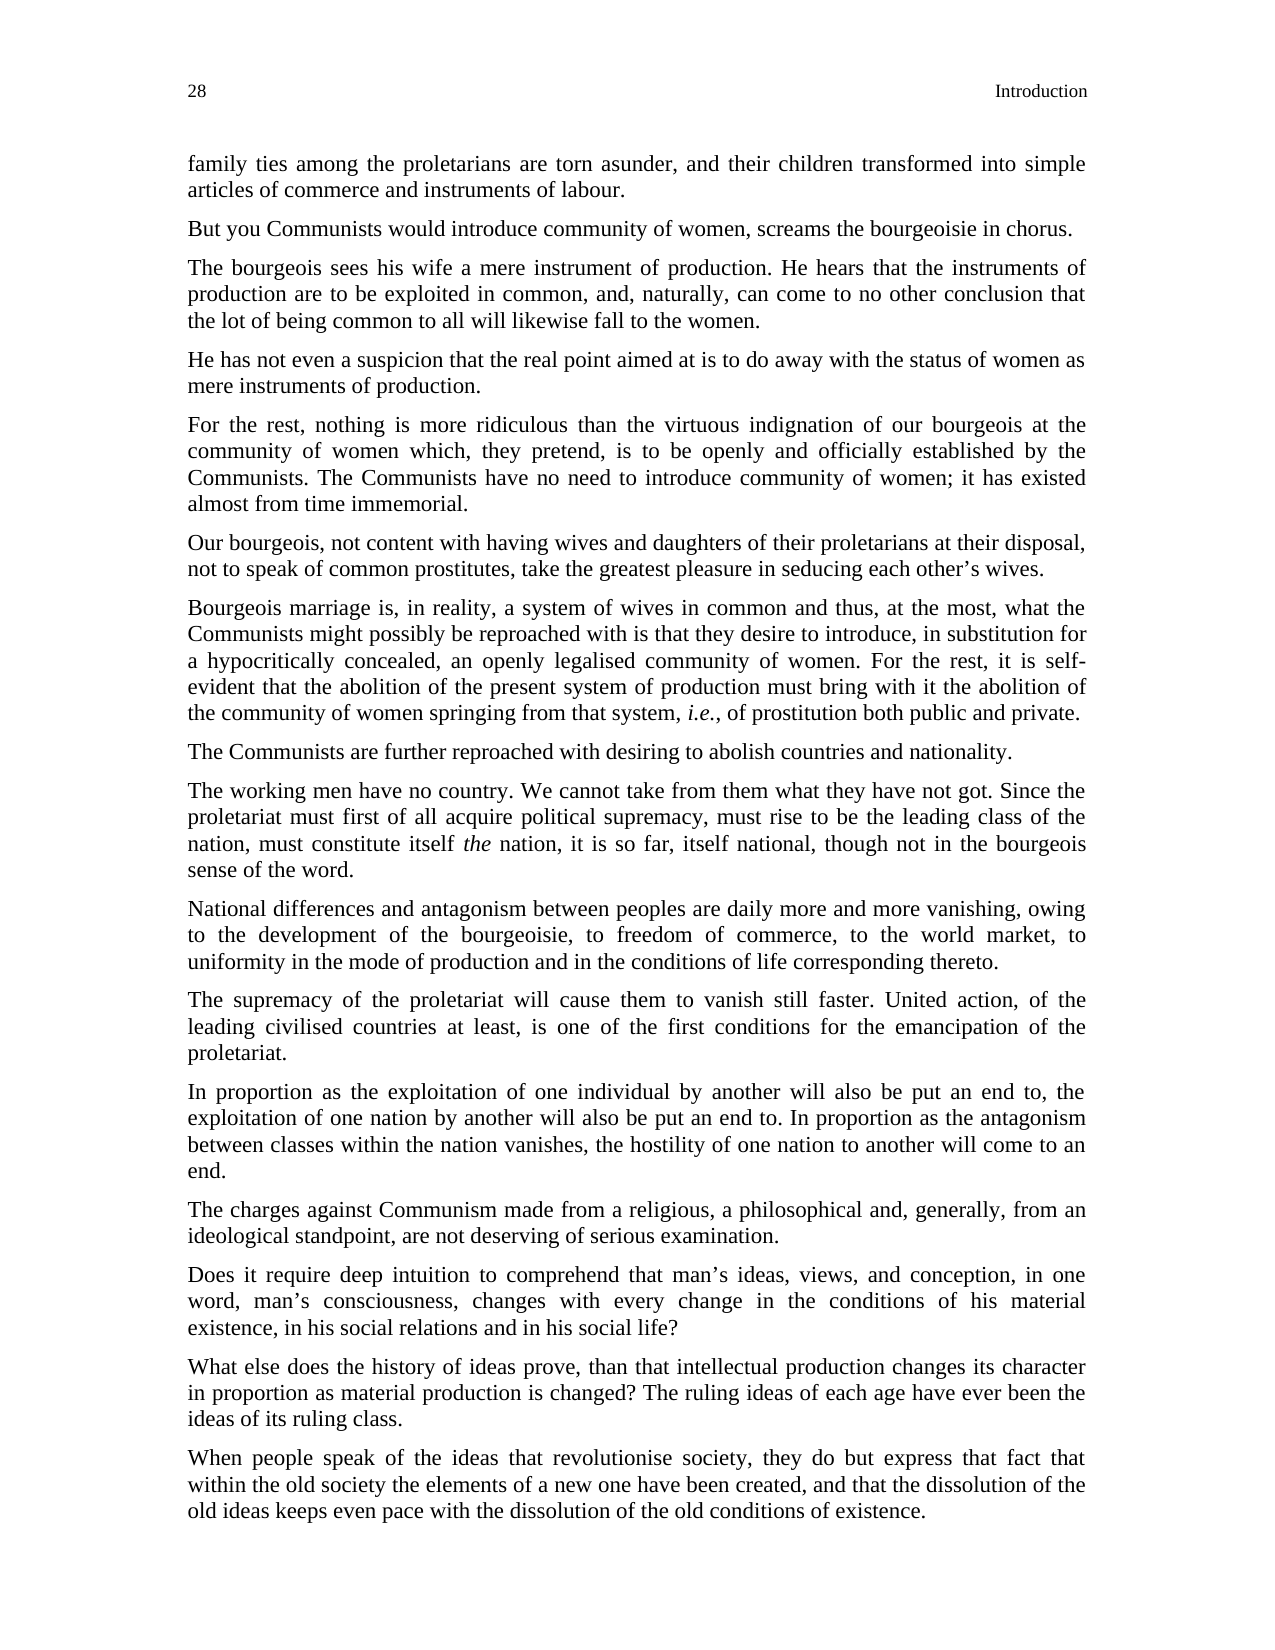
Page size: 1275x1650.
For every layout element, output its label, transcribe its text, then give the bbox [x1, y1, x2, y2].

text The charges against Communism made from a religious, a philosophical and, generally, from an ideological standpoint, are not deserving of serious examination. [187, 1196, 1087, 1249]
text National differences and antagonism between peoples are daily more and more vanishing, owing to the development of the bourgeoisie, to freedom of commerce, to the world market, to uniformity in the mode of production and in the conditions of life corresponding thereto. [187, 895, 1087, 974]
text For the rest, nothing is more ridiculous than the virtuous indignation of our bourgeois at the community of women which, they pretend, is to be openly and officially established by the Communists. The Communists have no need to introduce community of women; it has existed almost from time immemorial. [187, 411, 1087, 516]
text Does it require deep intuition to comprehend that man’s ideas, views, and conception, in one word, man’s consciousness, changes with every change in the conditions of his material existence, in his social relations and in his social life? [187, 1261, 1087, 1340]
text In proportion as the exploitation of one individual by another will also be put an end to, the exploitation of one nation by another will also be put an end to. In proportion as the antagonism between classes within the nation vanishes, the hostility of one nation to another will come to an end. [187, 1078, 1087, 1183]
text The supremacy of the proletariat will cause them to vanish still faster. United action, of the leading civilised countries at least, is one of the first conditions for the emancipation of the proletariat. [187, 987, 1087, 1066]
text The working men have no country. We cannot take from them what they have not got. Since the proletariat must first of all acquire political supremacy, must rise to be the leading class of the nation, must constitute itself the nation, it is so far, itself national, though not in the bourgeois sense of the word. [187, 777, 1087, 882]
text When people speak of the ideas that revolutionise society, they do but express that fact that within the old society the elements of a new one have been created, and that the dissolution of the old ideas keeps even pace with the dissolution of the old conditions of existence. [187, 1444, 1087, 1523]
text The Communists are further reproached with desiring to abolish countries and nationality. [187, 738, 1087, 764]
text But you Communists would introduce community of women, screams the bourgeoisie in chorus. [187, 215, 1087, 242]
text Bourgeois marriage is, in reality, a system of wives in common and thus, at the most, what the Communists might possibly be reproached with is that they desire to introduce, in substitution for a hypocritically concealed, an openly legalised community of women. For the rest, it is self-evident that the abolition of the present system of production must bring with it the abolition of the community of women springing from that system, i.e., of prostitution both public and private. [187, 594, 1087, 726]
text Our bourgeois, not content with having wives and daughters of their proletarians at their disposal, not to speak of common prostitutes, take the greatest pleasure in seducing each other’s wives. [187, 529, 1087, 581]
text What else does the history of ideas prove, than that intellectual production changes its character in proportion as material production is changed? The ruling ideas of each age have ever been the ideas of its ruling class. [187, 1353, 1087, 1432]
text He has not even a suspicion that the real point aimed at is to do away with the status of women as mere instruments of production. [187, 346, 1087, 398]
text family ties among the proletarians are torn asunder, and their children transformed into simple articles of commerce and instruments of labour. [187, 150, 1087, 203]
text The bourgeois sees his wife a mere instrument of production. He hears that the instruments of production are to be exploited in common, and, naturally, can come to no other conclusion that the lot of being common to all will likewise fall to the women. [187, 254, 1087, 333]
